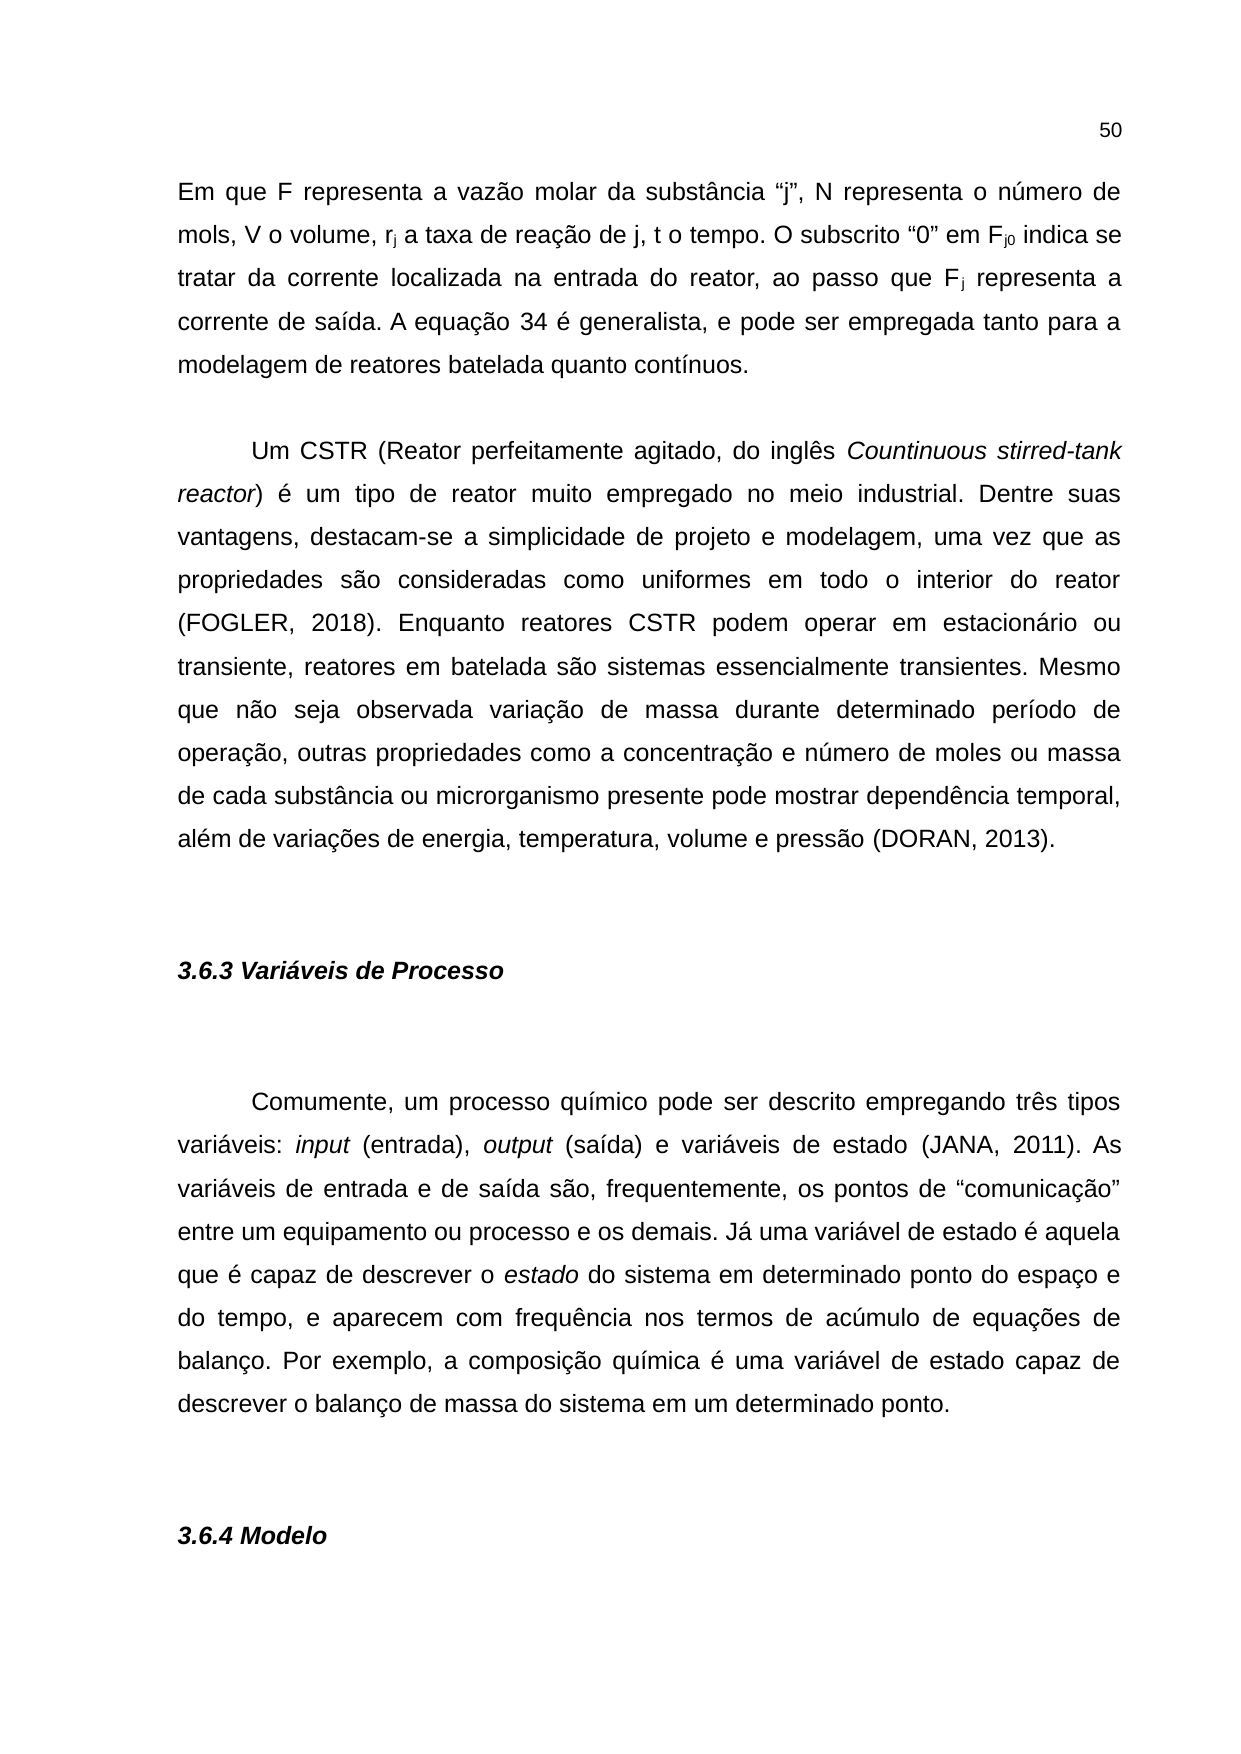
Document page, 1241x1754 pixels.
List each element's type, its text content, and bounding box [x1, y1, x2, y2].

subtitle Variáveis de Processo [177, 956, 1122, 984]
text Em que F representa a vazão molar da substância “j”, N representa o número de mols, V o volume, rj a taxa de reação de j, t o tempo. O subscrito “0” em Fj0 indica se tratar da corrente localizada na entrada do reator, ao passo que Fj representa a corrente de saída. A equação 34 é generalista, e pode ser empregada tanto para a modelagem de reatores batelada quanto contínuos. [177, 177, 1122, 378]
text Comumente, um processo químico pode ser descrito empregando três tipos variáveis: input (entrada), output (saída) e variáveis de estado (JANA, 2011). As variáveis de entrada e de saída são, frequentemente, os pontos de “comunicação” entre um equipamento ou processo e os demais. Já uma variável de estado é aquela que é capaz de descrever o estado do sistema em determinado ponto do espaço e do tempo, e aparecem com frequência nos termos de acúmulo de equações de balanço. Por exemplo, a composição química é uma variável de estado capaz de descrever o balanço de massa do sistema em um determinado ponto. [177, 1087, 1122, 1418]
subtitle Modelo [177, 1521, 1122, 1549]
text Um CSTR (Reator perfeitamente agitado, do inglês Countinuous stirred-tank reactor) é um tipo de reator muito empregado no meio industrial. Dentre suas vantagens, destacam-se a simplicidade de projeto e modelagem, uma vez que as propriedades são consideradas como uniformes em todo o interior do reator (FOGLER, 2018). Enquanto reatores CSTR podem operar em estacionário ou transiente, reatores em batelada são sistemas essencialmente transientes. Mesmo que não seja observada variação de massa durante determinado período de operação, outras propriedades como a concentração e número de moles ou massa de cada substância ou microrganismo presente pode mostrar dependência temporal, além de variações de energia, temperatura, volume e pressão (DORAN, 2013). [177, 436, 1122, 853]
